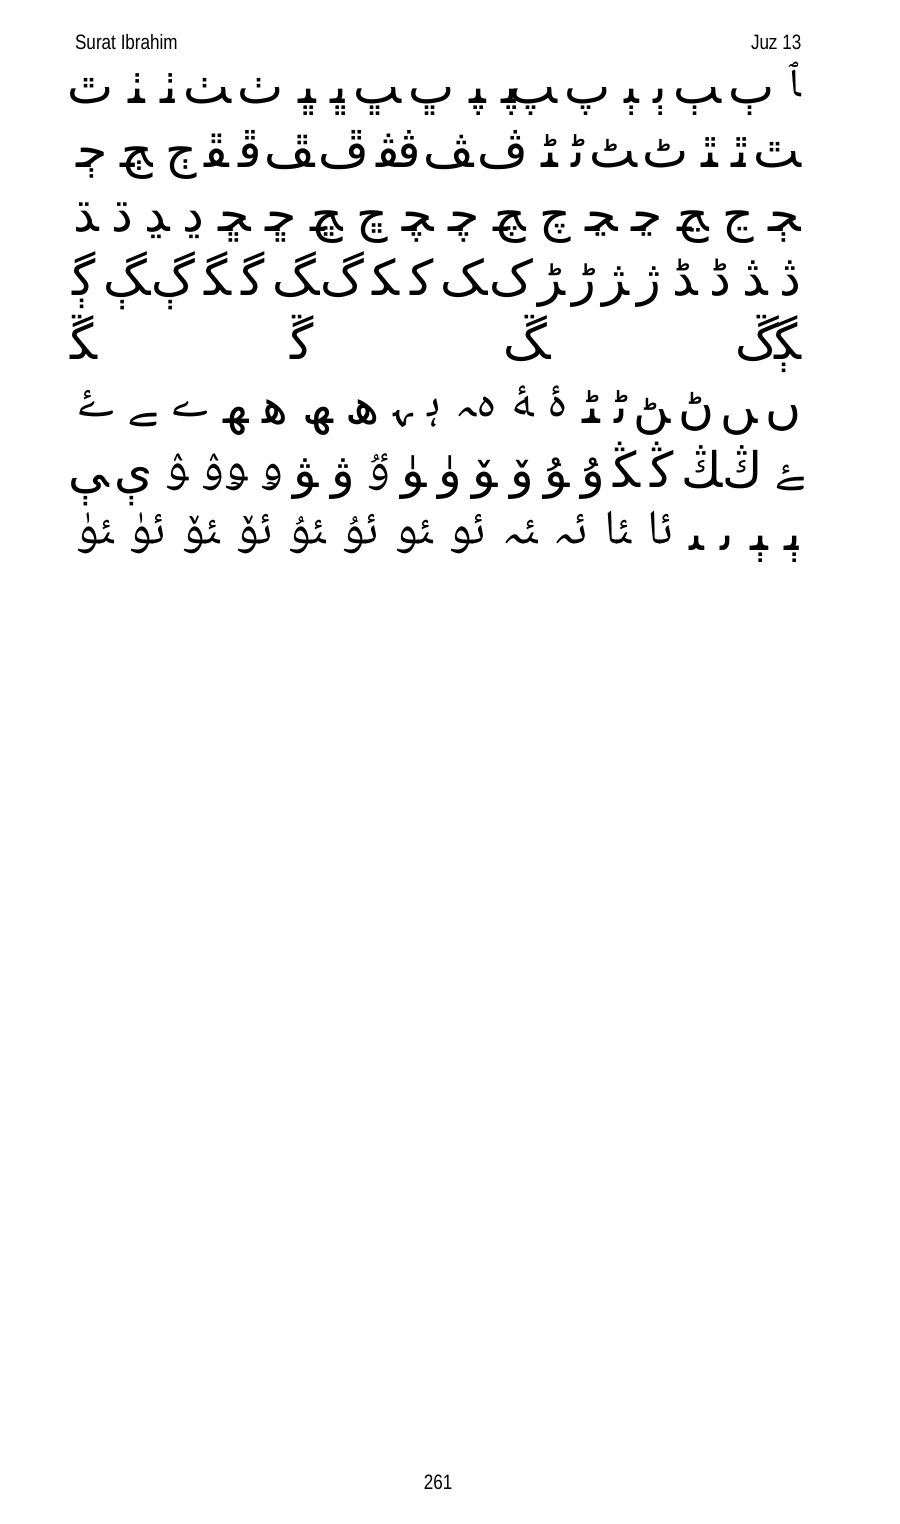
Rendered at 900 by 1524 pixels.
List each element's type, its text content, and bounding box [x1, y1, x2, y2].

text ﮞ ﮟ ﮠ ﮡ ﮢ ﮣ ﮤ ﮥ ﮦﮧ ﮨ ﮩ ﮪ ﮫ ﮬ ﮭ ﮮ ﮯ ﮰ ﮱ ﯓ ﯔ ﯕ ﯖ ﯗ ﯘ ﯙ ﯚ ﯛ ﯜ ﯝ ﯞ ﯟ ﯠ ﯡﯢ ﯣ ﯤ ﯥ ﯦ ﯧ ﯨ ﯩ ﯪ ﯫ ﯬ ﯭ ﯮ ﯯ ﯰ ﯱ ﯲ ﯳ ﯴ ﯵ [75, 379, 801, 571]
text ﭑ ﭒ ﭓ ﭔ ﭕ ﭖ ﭗﭘ ﭙ ﭚ ﭛ ﭜ ﭝ ﭞ ﭟ ﭠ ﭡ ﭢ ﭣ ﭤ ﭥ ﭦ ﭧ ﭨ ﭩ ﭪ ﭫ ﭬﭭ ﭮ ﭯ ﭰ ﭱ ﭲ ﭳ ﭴ ﭵ ﭶ ﭷ ﭸ ﭹ ﭺ ﭻ ﭼ ﭽ ﭾ ﭿ ﮀ ﮁ ﮂ ﮃ ﮄ ﮅ ﮆ ﮇ ﮈ ﮉ ﮊ ﮋ ﮌ ﮍ ﮎ ﮏ ﮐ ﮑ ﮒ ﮓ ﮔ ﮕ ﮖ ﮗ ﮘ ﮙﮚ ﮛ ﮜ ﮝ [75, 60, 801, 379]
